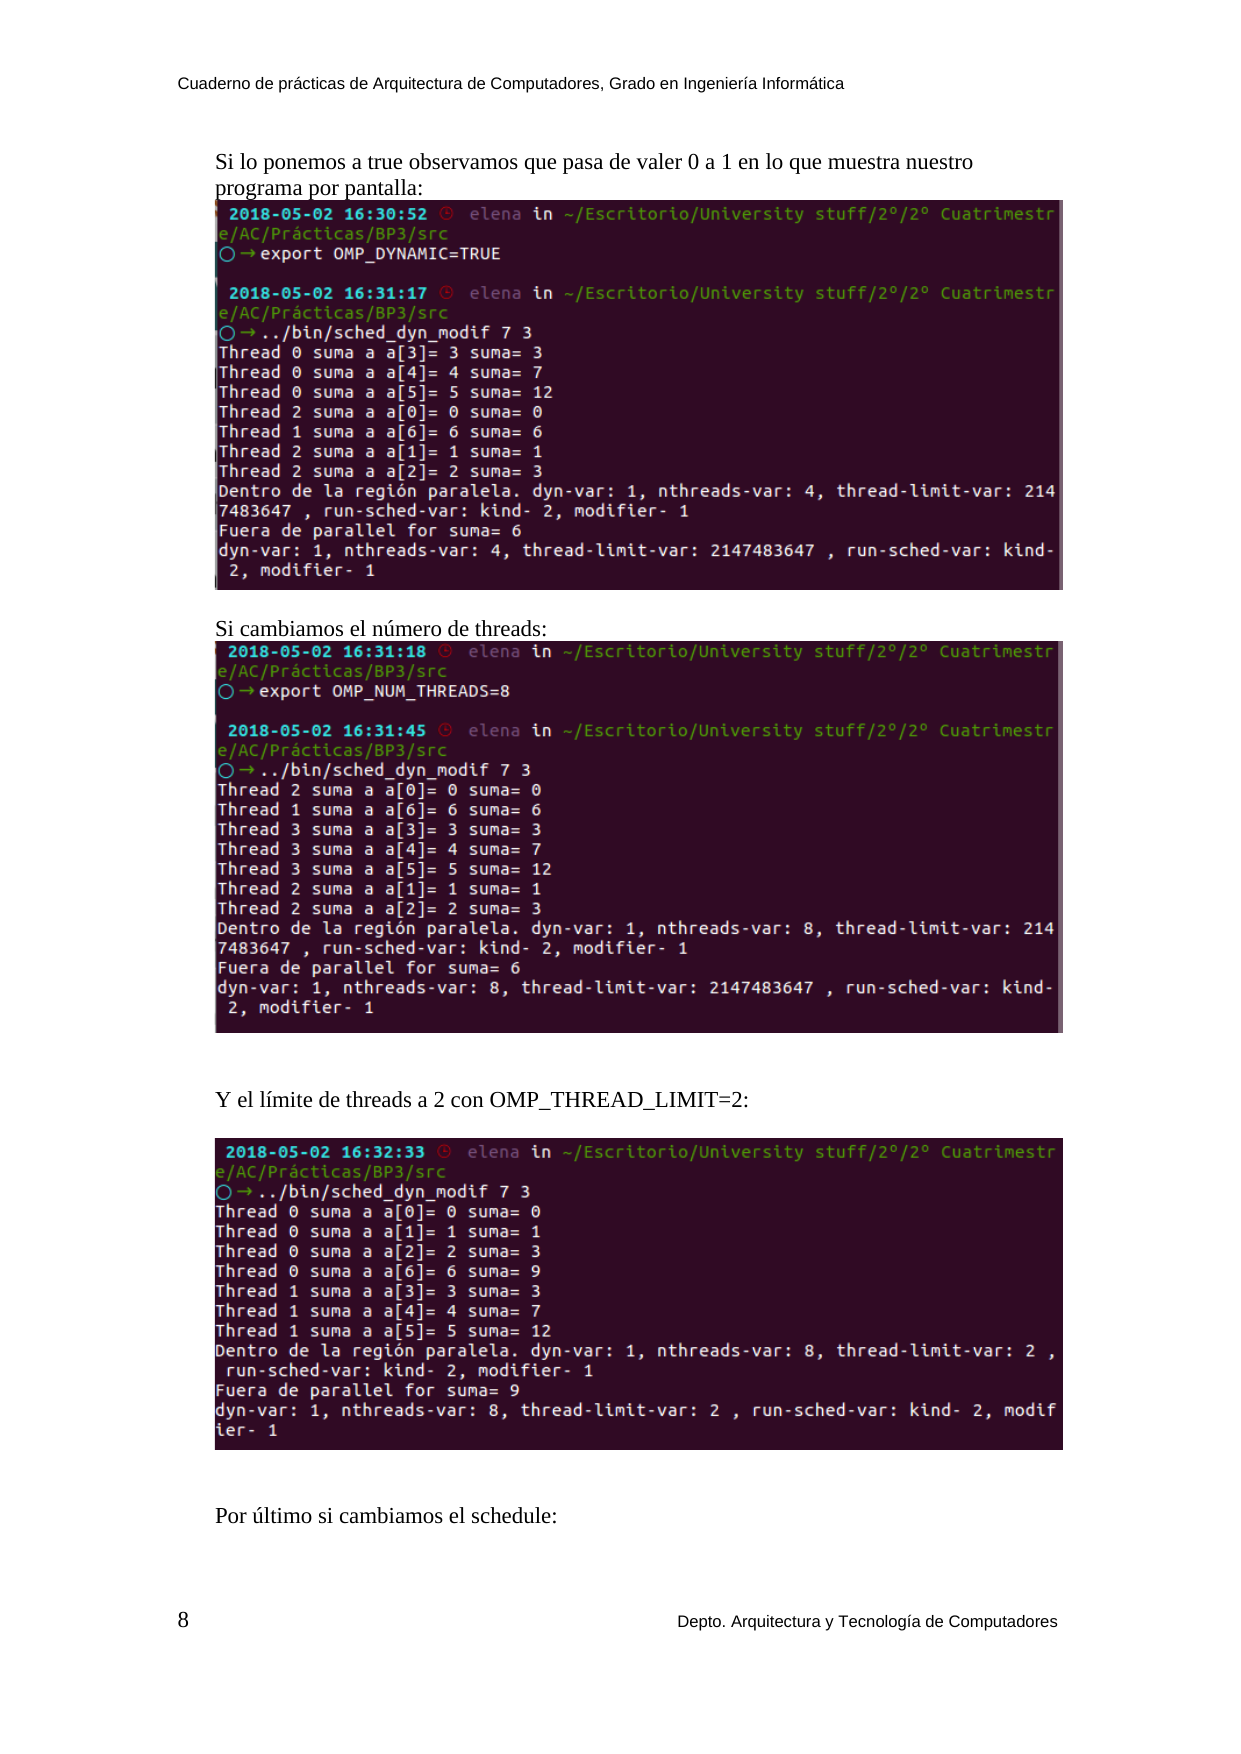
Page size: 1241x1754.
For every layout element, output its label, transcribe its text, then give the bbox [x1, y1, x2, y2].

text Y el límite de threads a 2 con OMP_THREAD_LIMIT=2: [215, 1086, 1063, 1112]
text Si cambiamos el número de threads: [215, 616, 1063, 641]
text Por último si cambiamos el schedule: [215, 1502, 1063, 1529]
picture [214, 200, 1063, 590]
picture [214, 641, 1063, 1033]
picture [214, 1138, 1063, 1450]
text Si lo ponemos a true observamos que pasa de valer 0 a 1 en lo que muestra nuestro programa por pantalla: [215, 148, 1063, 200]
